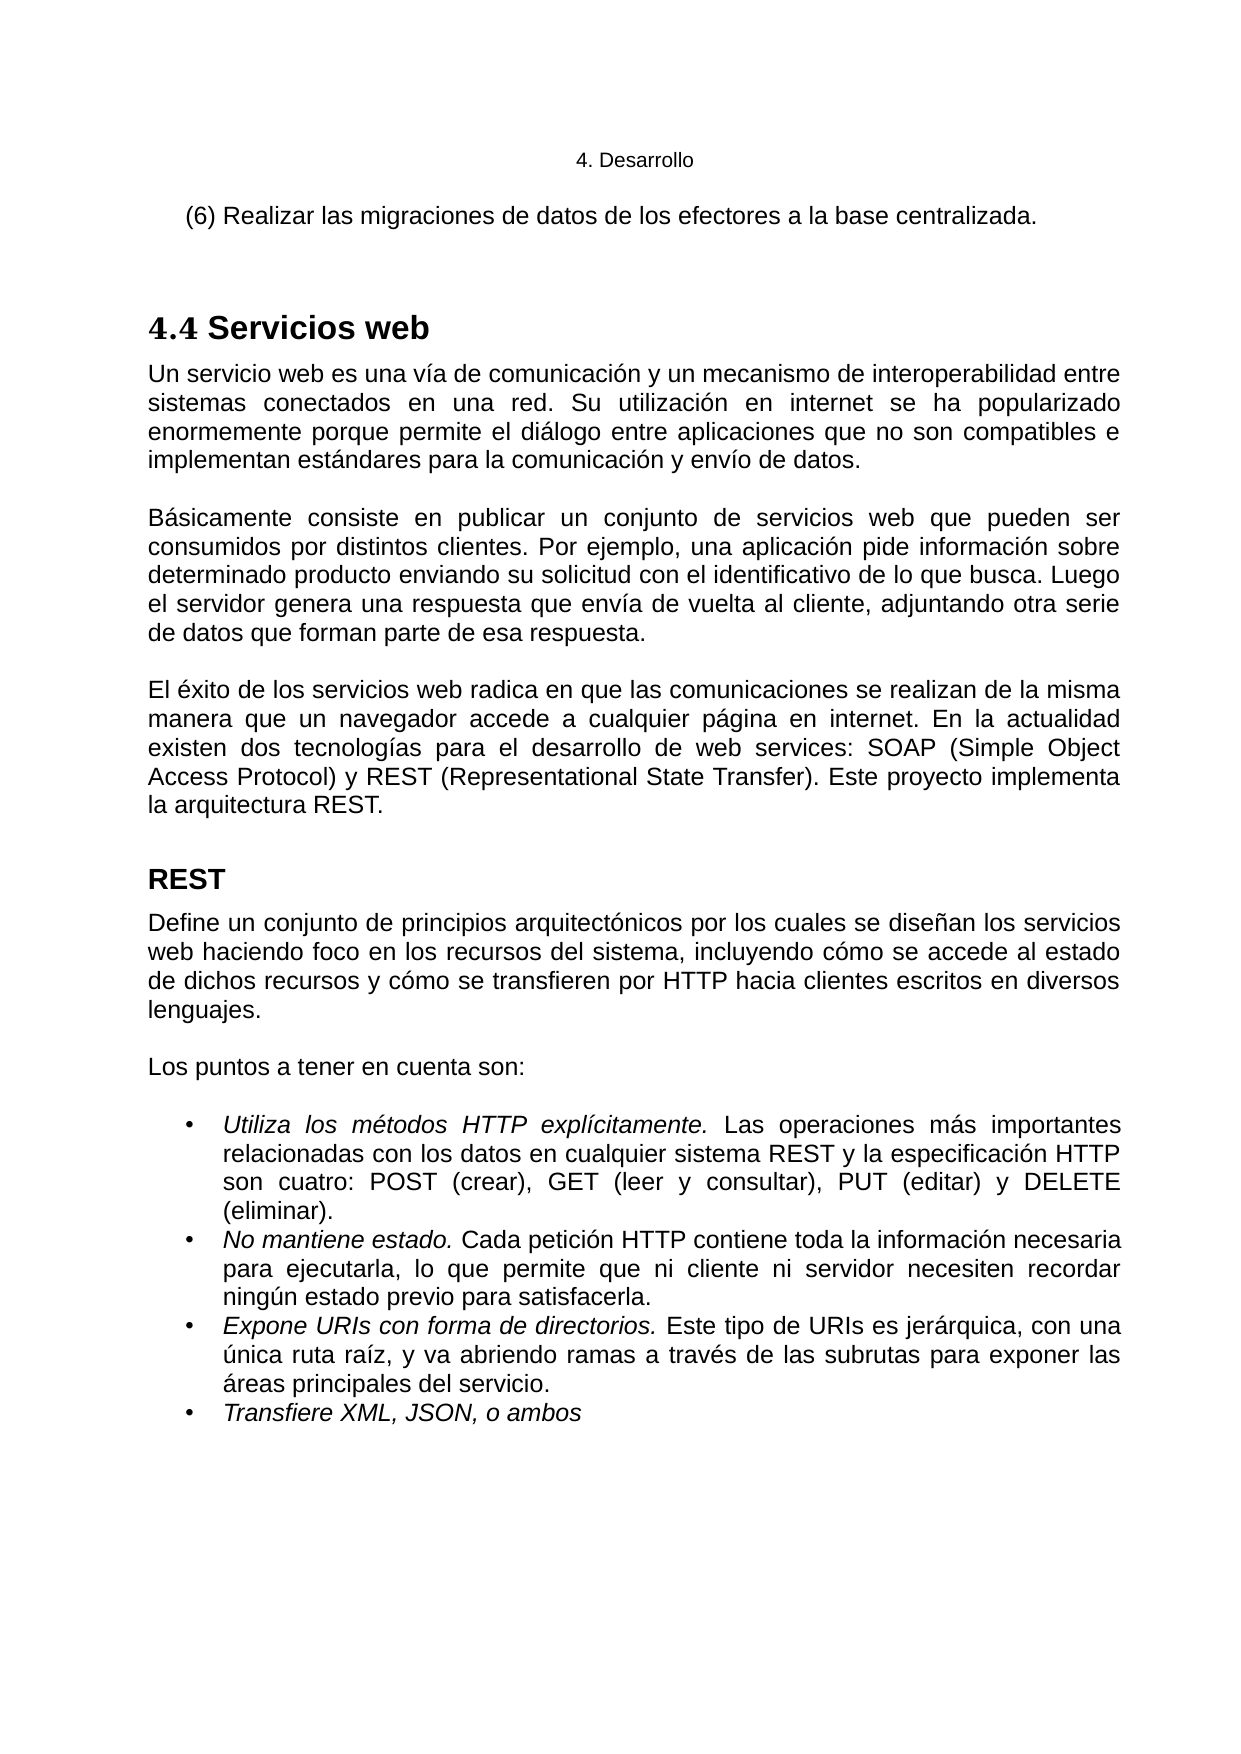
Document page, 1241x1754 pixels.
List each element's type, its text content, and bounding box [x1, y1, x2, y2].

list Utiliza los métodos HTTP explícitamente. Las operaciones más importantes relacionadas con los datos en cualquier sistema REST y la especificación HTTP son cuatro: POST (crear), GET (leer y consultar), PUT (editar) y DELETE (eliminar). [185, 1110, 1122, 1225]
subtitle 4.4 Servicios web [148, 308, 1122, 347]
list No mantiene estado. Cada petición HTTP contiene toda la información necesaria para ejecutarla, lo que permite que ni cliente ni servidor necesiten recordar ningún estado previo para satisfacerla. [185, 1225, 1122, 1311]
list Realizar las migraciones de datos de los efectores a la base centralizada. [185, 201, 1122, 230]
list Transfiere XML, JSON, o ambos [185, 1397, 1122, 1426]
subtitle REST [148, 862, 1122, 896]
text Un servicio web es una vía de comunicación y un mecanismo de interoperabilidad entre sistemas conectados en una red. Su utilización en internet se ha popularizado enormemente porque permite el diálogo entre aplicaciones que no son compatibles e implementan estándares para la comunicación y envío de datos. [148, 359, 1122, 474]
text Básicamente consiste en publicar un conjunto de servicios web que pueden ser consumidos por distintos clientes. Por ejemplo, una aplicación pide información sobre determinado producto enviando su solicitud con el identificativo de lo que busca. Luego el servidor genera una respuesta que envía de vuelta al cliente, adjuntando otra serie de datos que forman parte de esa respuesta. [148, 503, 1122, 647]
text El éxito de los servicios web radica en que las comunicaciones se realizan de la misma manera que un navegador accede a cualquier página en internet. En la actualidad existen dos tecnologías para el desarrollo de web services: SOAP (Simple Object Access Protocol) y REST (Representational State Transfer). Este proyecto implementa la arquitectura REST. [148, 675, 1122, 819]
list Expone URIs con forma de directorios. Este tipo de URIs es jerárquica, con una única ruta raíz, y va abriendo ramas a través de las subrutas para exponer las áreas principales del servicio. [185, 1311, 1122, 1397]
text Los puntos a tener en cuenta son: [148, 1052, 1122, 1081]
text Define un conjunto de principios arquitectónicos por los cuales se diseñan los servicios web haciendo foco en los recursos del sistema, incluyendo cómo se accede al estado de dichos recursos y cómo se transfieren por HTTP hacia clientes escritos en diversos lenguajes. [148, 908, 1122, 1023]
